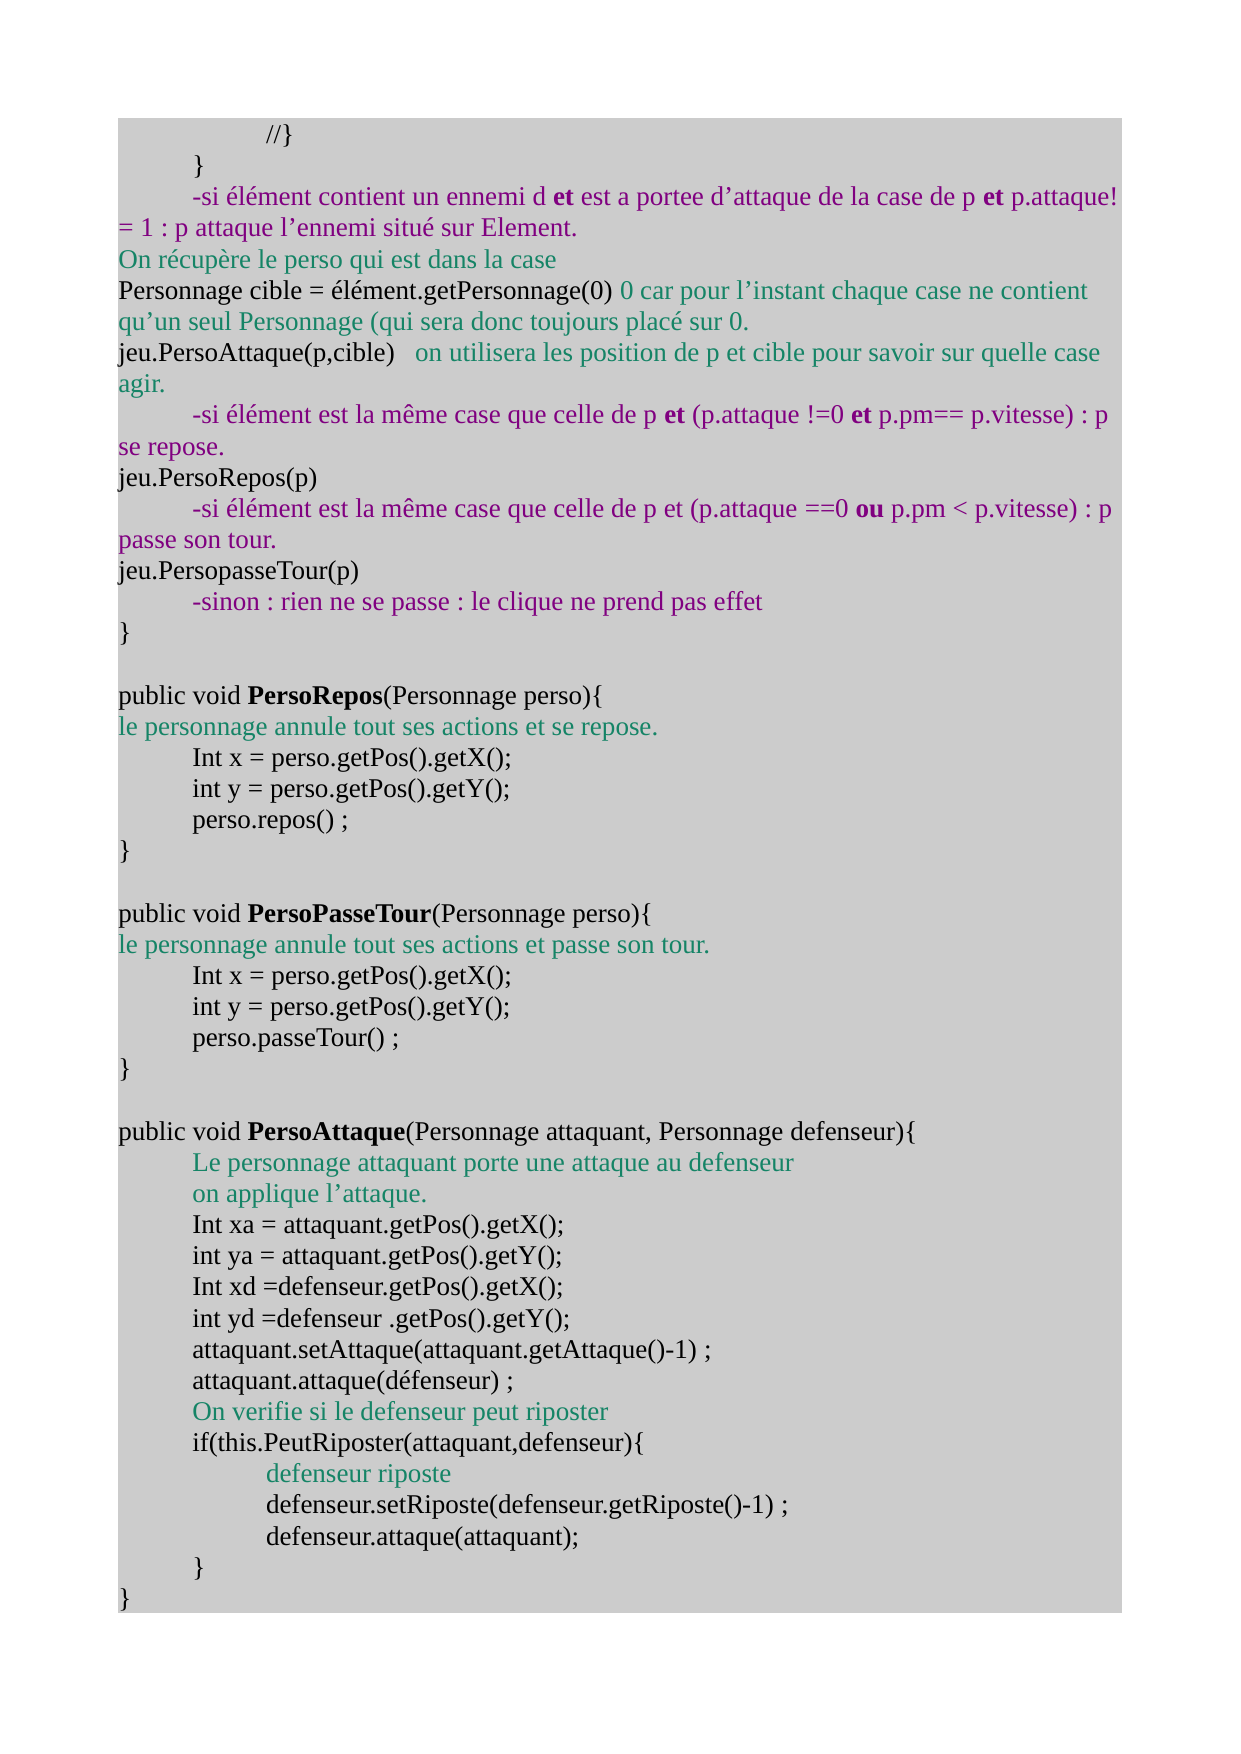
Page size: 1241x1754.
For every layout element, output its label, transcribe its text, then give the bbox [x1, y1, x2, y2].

text defenseur.attaque(attaquant); [118, 1520, 1122, 1551]
text le personnage annule tout ses actions et passe son tour. [118, 928, 1122, 959]
text Int xa = attaquant.getPos().getX(); [118, 1208, 1122, 1239]
text defenseur riposte [118, 1457, 1122, 1488]
text } [118, 616, 1122, 648]
text jeu.PersoAttaque(p,cible) on utilisera les position de p et cible pour savoir sur quelle case agir. [118, 336, 1122, 398]
text } [118, 1052, 1122, 1084]
text perso.passeTour() ; [118, 1021, 1122, 1052]
text Personnage cible = élément.getPersonnage(0) 0 car pour l’instant chaque case ne contient qu’un seul Personnage (qui sera donc toujours placé sur 0. [118, 274, 1122, 336]
text jeu.PersopasseTour(p) [118, 554, 1122, 585]
text On verifie si le defenseur peut riposter [118, 1395, 1122, 1426]
text //} [118, 118, 1122, 149]
text -sinon : rien ne se passe : le clique ne prend pas effet [118, 585, 1122, 616]
text } [118, 1582, 1122, 1613]
text attaquant.setAttaque(attaquant.getAttaque()-1) ; [118, 1333, 1122, 1364]
text defenseur.setRiposte(defenseur.getRiposte()-1) ; [118, 1488, 1122, 1520]
text int ya = attaquant.getPos().getY(); [118, 1239, 1122, 1271]
text attaquant.attaque(défenseur) ; [118, 1364, 1122, 1395]
text jeu.PersoRepos(p) [118, 461, 1122, 492]
text public void PersoRepos(Personnage perso){ [118, 679, 1122, 710]
text perso.repos() ; [118, 803, 1122, 834]
text } [118, 149, 1122, 180]
text int yd =defenseur .getPos().getY(); [118, 1302, 1122, 1333]
text Int x = perso.getPos().getX(); [118, 741, 1122, 772]
text public void PersoPasseTour(Personnage perso){ [118, 897, 1122, 928]
text -si élément contient un ennemi d et est a portee d’attaque de la case de p et p.attaque!= 1 : p attaque l’ennemi situé sur Element. [118, 180, 1122, 243]
text Int x = perso.getPos().getX(); [118, 959, 1122, 990]
text } [118, 834, 1122, 866]
text public void PersoAttaque(Personnage attaquant, Personnage defenseur){ [118, 1115, 1122, 1146]
text if(this.PeutRiposter(attaquant,defenseur){ [118, 1426, 1122, 1457]
text } [118, 1551, 1122, 1582]
text On récupère le perso qui est dans la case [118, 243, 1122, 274]
text int y = perso.getPos().getY(); [118, 990, 1122, 1021]
text -si élément est la même case que celle de p et (p.attaque !=0 et p.pm== p.vitesse) : p se repose. [118, 398, 1122, 461]
text Le personnage attaquant porte une attaque au defenseur [118, 1146, 1122, 1177]
text on applique l’attaque. [118, 1177, 1122, 1208]
text -si élément est la même case que celle de p et (p.attaque ==0 ou p.pm < p.vitesse) : p passe son tour. [118, 492, 1122, 554]
text int y = perso.getPos().getY(); [118, 772, 1122, 803]
text Int xd =defenseur.getPos().getX(); [118, 1271, 1122, 1302]
text le personnage annule tout ses actions et se repose. [118, 710, 1122, 741]
